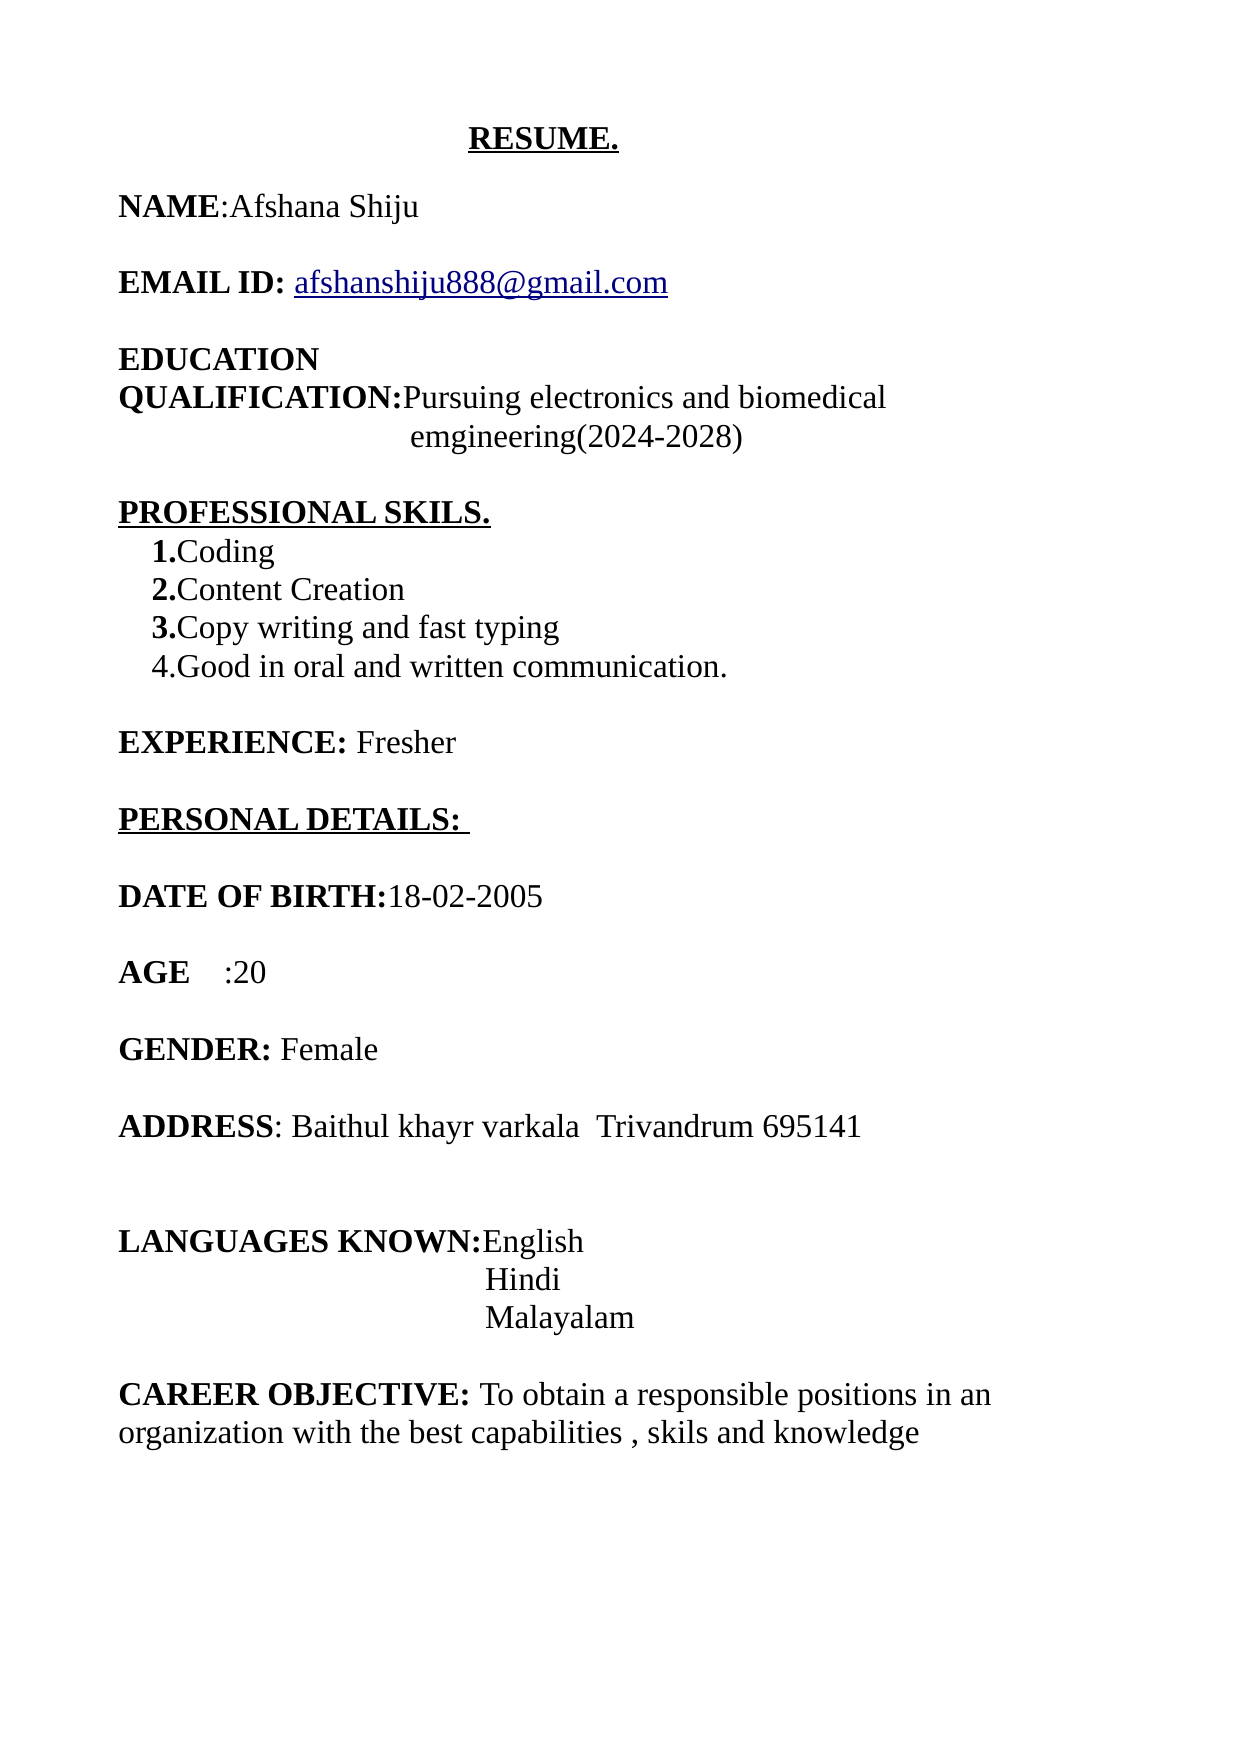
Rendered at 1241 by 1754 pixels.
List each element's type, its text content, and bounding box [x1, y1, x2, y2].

text LANGUAGES KNOWN:English [118, 1221, 1122, 1259]
text DATE OF BIRTH:18-02-2005 [118, 876, 1122, 914]
text QUALIFICATION:Pursuing electronics and biomedical [118, 378, 1122, 416]
text emgineering(2024-2028) [118, 416, 1122, 454]
text 1.Coding [118, 531, 1122, 569]
text EXPERIENCE: Fresher [118, 723, 1122, 761]
text ADDRESS: Baithul khayr varkala Trivandrum 695141 [118, 1106, 1122, 1144]
text 2.Content Creation [118, 569, 1122, 608]
text PERSONAL DETAILS: [118, 799, 1122, 838]
text AGE :20 [118, 953, 1122, 991]
text EMAIL ID: afshanshiju888@gmail.com [118, 263, 1122, 301]
text NAME:Afshana Shiju [118, 186, 1122, 224]
text Hindi [118, 1259, 1122, 1298]
text 3.Copy writing and fast typing [118, 608, 1122, 646]
text Malayalam [118, 1298, 1122, 1336]
text 4.Good in oral and written communication. [118, 646, 1122, 684]
text GENDER: Female [118, 1029, 1122, 1068]
text PROFESSIONAL SKILS. [118, 493, 1122, 531]
text EDUCATION [118, 339, 1122, 378]
text CAREER OBJECTIVE: To obtain a responsible positions in an organization with the best capabilities , skils and knowledge [118, 1374, 1122, 1451]
